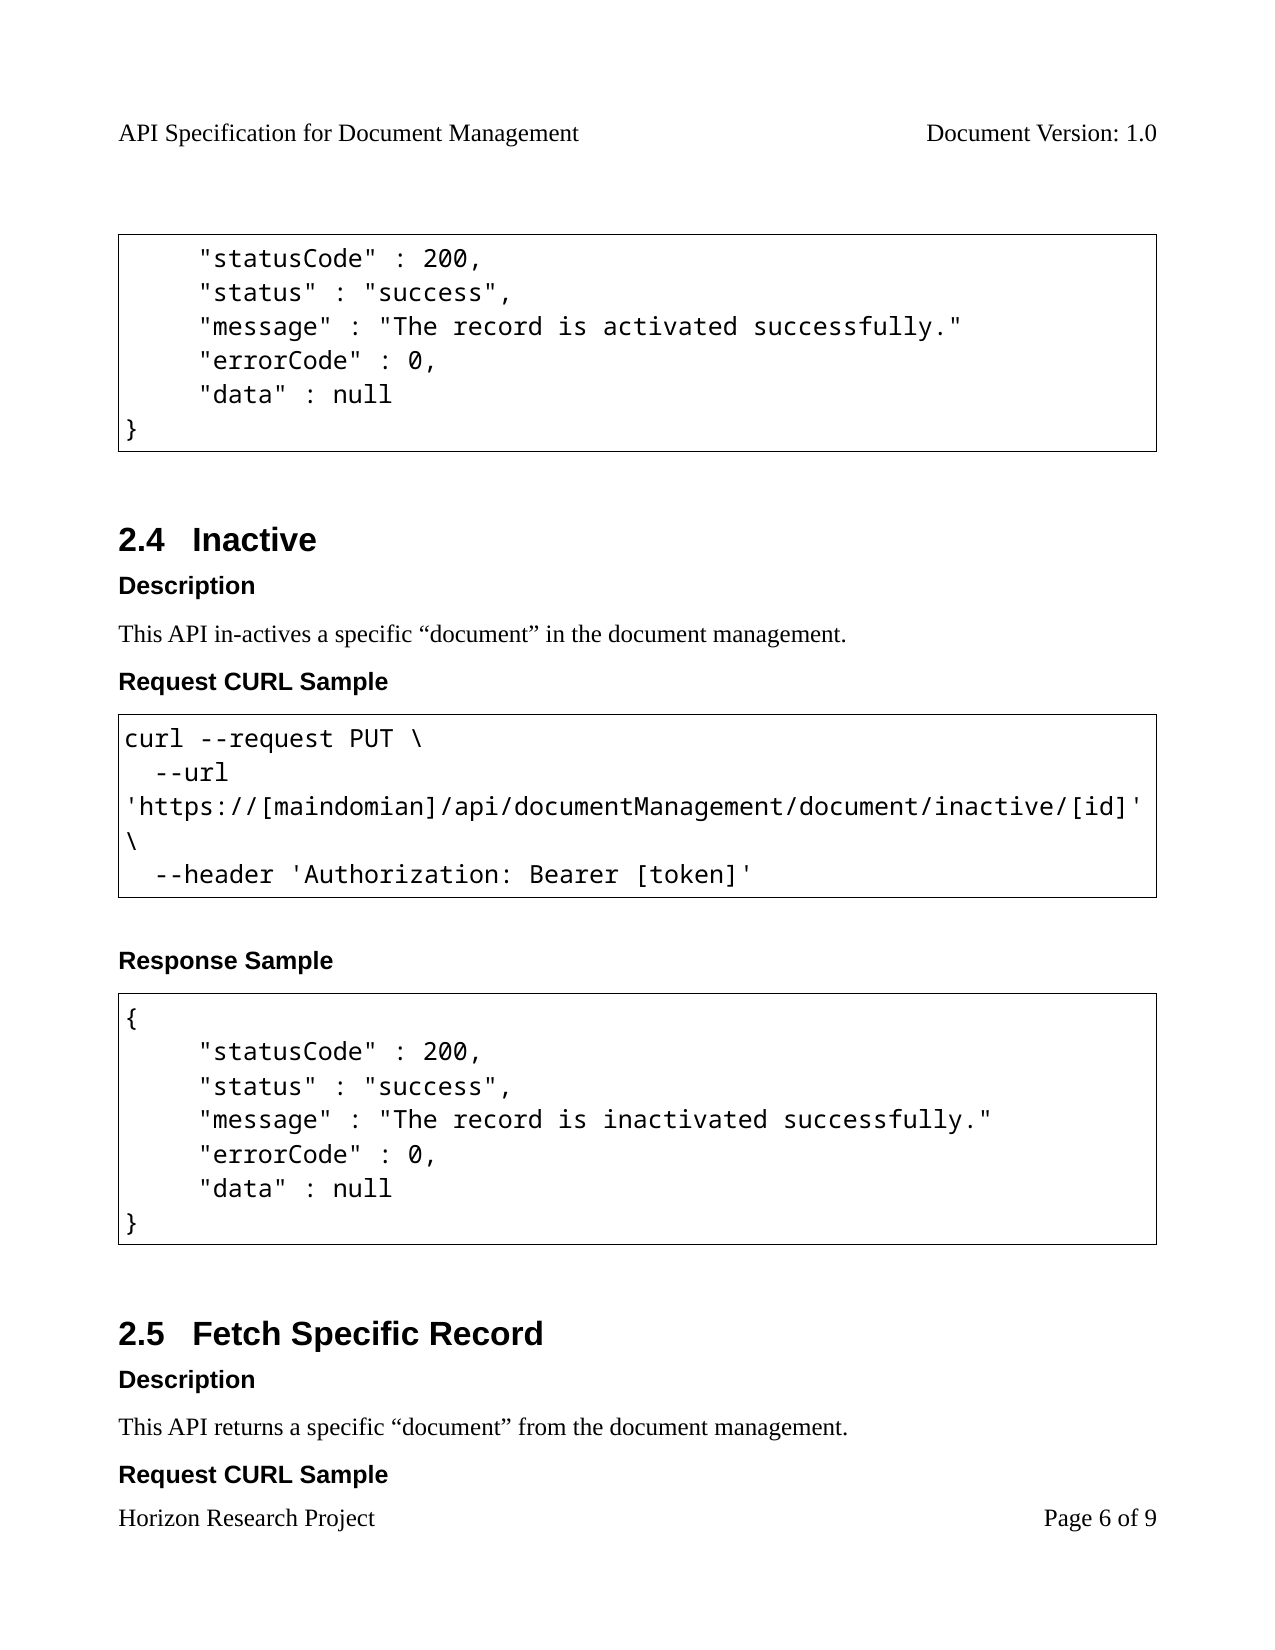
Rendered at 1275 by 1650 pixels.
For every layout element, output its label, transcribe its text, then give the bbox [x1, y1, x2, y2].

text Description [118, 571, 1157, 600]
subtitle Inactive [118, 520, 1157, 559]
text Request CURL Sample [118, 1460, 1157, 1489]
text This API returns a specific “document” from the document management. [118, 1412, 1157, 1441]
text This API in-actives a specific “document” in the document management. [118, 619, 1157, 648]
text Response Sample [118, 946, 1157, 974]
text Request CURL Sample [118, 667, 1157, 695]
table_header curl --request PUT \ --url 'https://[maindomian]/api/documentManagement/document/inactive/[id]' \ --header 'Authorization: Bearer [token]' [119, 715, 1156, 897]
table_header { "statusCode" : 200, "status" : "success", "message" : "The record is inactivated successfully." "errorCode" : 0, "data" : null } [119, 994, 1156, 1244]
subtitle Fetch Specific Record [118, 1314, 1157, 1352]
table_header "statusCode" : 200, "status" : "success", "message" : "The record is activated successfully." "errorCode" : 0, "data" : null } [119, 235, 1156, 451]
text Description [118, 1365, 1157, 1393]
